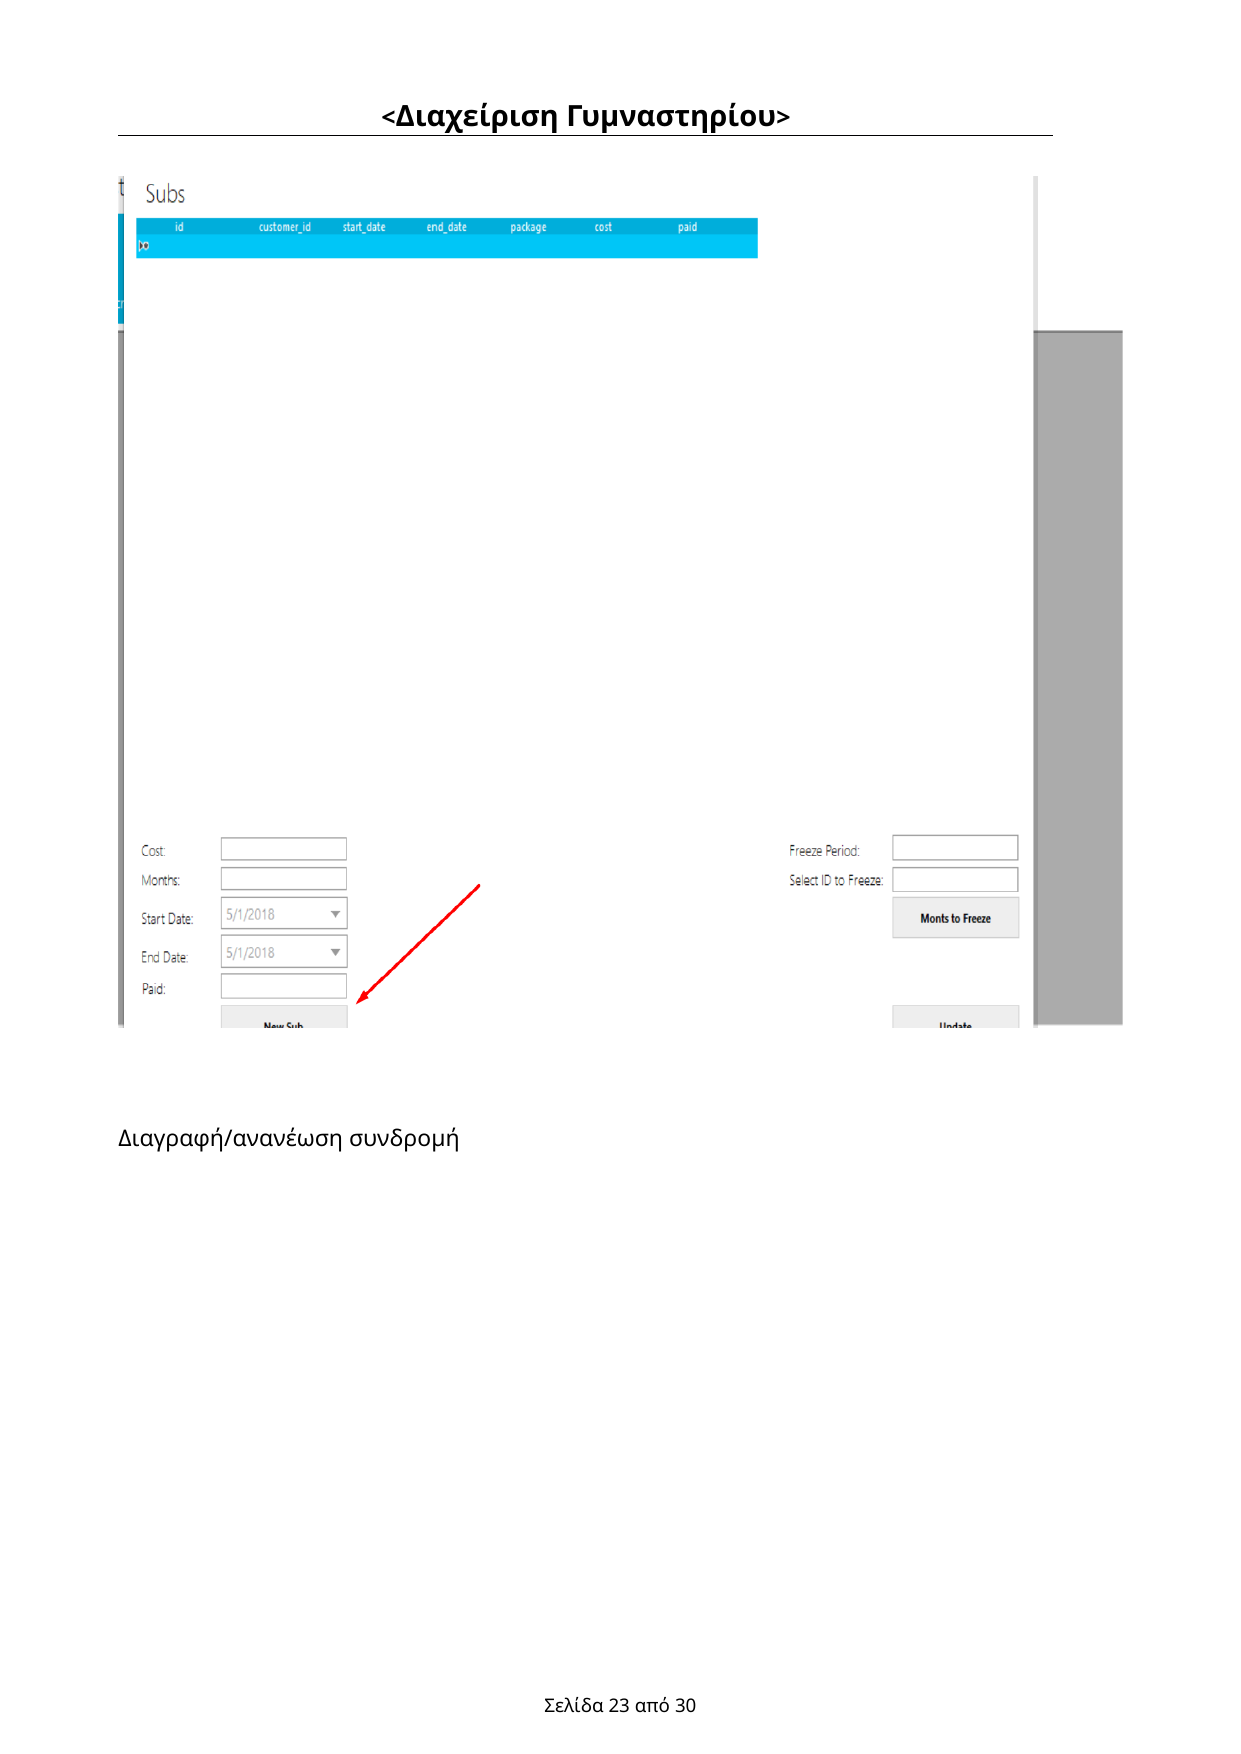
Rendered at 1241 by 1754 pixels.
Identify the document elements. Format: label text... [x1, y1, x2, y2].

picture [118, 176, 1123, 1028]
text Διαγραφή/ανανέωση συνδρομή [118, 1121, 1122, 1153]
